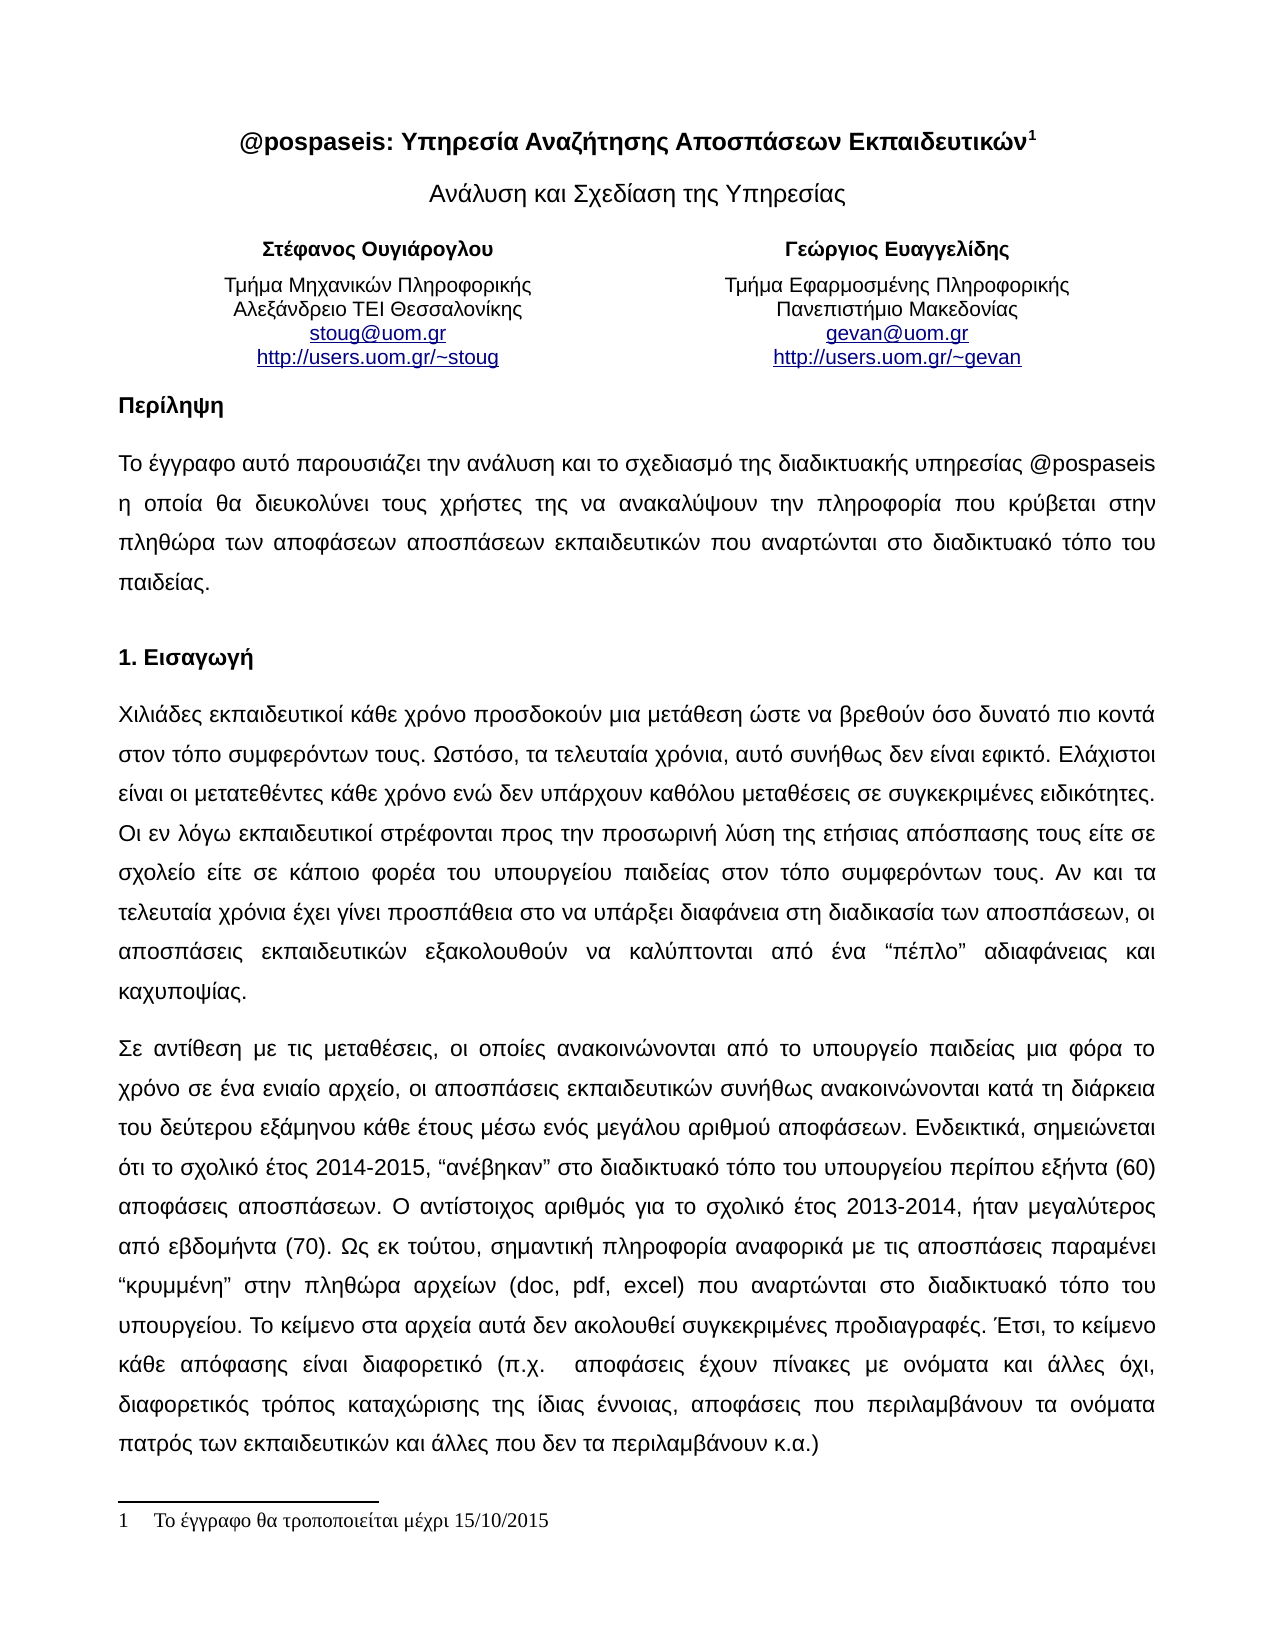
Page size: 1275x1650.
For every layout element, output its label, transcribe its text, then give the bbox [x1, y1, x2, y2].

text Σε αντίθεση με τις μεταθέσεις, οι οποίες ανακοινώνονται από το υπουργείο παιδείας μια φόρα το χρόνο σε ένα ενιαίο αρχείο, οι αποσπάσεις εκπαιδευτικών συνήθως ανακοινώνονται κατά τη διάρκεια του δεύτερου εξάμηνου κάθε έτους μέσω ενός μεγάλου αριθμού αποφάσεων. Ενδεικτικά, σημειώνεται ότι το σχολικό έτος 2014-2015, “ανέβηκαν” στο διαδικτυακό τόπο του υπουργείου περίπου εξήντα (60) αποφάσεις αποσπάσεων. Ο αντίστοιχος αριθμός για το σχολικό έτος 2013-2014, ήταν μεγαλύτερος από εβδομήντα (70). Ως εκ τούτου, σημαντική πληροφορία αναφορικά με τις αποσπάσεις παραμένει “κρυμμένη” στην πληθώρα αρχείων (doc, pdf, excel) που αναρτώνται στο διαδικτυακό τόπο του υπουργείου. Το κείμενο στα αρχεία αυτά δεν ακολουθεί συγκεκριμένες προδιαγραφές. Έτσι, το κείμενο κάθε απόφασης είναι διαφορετικό (π.χ. αποφάσεις έχουν πίνακες με ονόματα και άλλες όχι, διαφορετικός τρόπος καταχώρισης της ίδιας έννοιας, αποφάσεις που περιλαμβάνουν τα ονόματα πατρός των εκπαιδευτικών και άλλες που δεν τα περιλαμβάνουν κ.α.) [118, 1035, 1157, 1456]
text Χιλιάδες εκπαιδευτικοί κάθε χρόνο προσδοκούν μια μετάθεση ώστε να βρεθούν όσο δυνατό πιο κοντά στον τόπο συμφερόντων τους. Ωστόσο, τα τελευταία χρόνια, αυτό συνήθως δεν είναι εφικτό. Ελάχιστοι είναι οι μετατεθέντες κάθε χρόνο ενώ δεν υπάρχουν καθόλου μεταθέσεις σε συγκεκριμένες ειδικότητες. Οι εν λόγω εκπαιδευτικοί στρέφονται προς την προσωρινή λύση της ετήσιας απόσπασης τους είτε σε σχολείο είτε σε κάποιο φορέα του υπουργείου παιδείας στον τόπο συμφερόντων τους. Αν και τα τελευταία χρόνια έχει γίνει προσπάθεια στο να υπάρξει διαφάνεια στη διαδικασία των αποσπάσεων, οι αποσπάσεις εκπαιδευτικών εξακολουθούν να καλύπτονται από ένα “πέπλο” αδιαφάνειας και καχυποψίας. [118, 701, 1157, 1004]
text Περίληψη [118, 392, 1157, 419]
table_header Στέφανος Ουγιάρογλου Τμήμα Μηχανικών Πληροφορικής Αλεξάνδρειο ΤΕΙ Θεσσαλονίκης stoug@uom.gr http://users.uom.gr/~stoug [118, 222, 637, 374]
text 1. Εισαγωγή [118, 644, 1157, 670]
text Το έγγραφο αυτό παρουσιάζει την ανάλυση και το σχεδιασμό της διαδικτυακής υπηρεσίας @pospaseis η οποία θα διευκολύνει τους χρήστες της να ανακαλύψουν την πληροφορία που κρύβεται στην πληθώρα των αποφάσεων αποσπάσεων εκπαιδευτικών που αναρτώνται στο διαδικτυακό τόπο του παιδείας. [118, 450, 1157, 595]
text Ανάλυση και Σχεδίαση της Υπηρεσίας [118, 179, 1157, 208]
table_header Γεώργιος Ευαγγελίδης Τμήμα Εφαρμοσμένης Πληροφορικής Πανεπιστήμιο Μακεδονίας gevan@uom.gr http://users.uom.gr/~gevan [638, 222, 1157, 374]
text Το έγγραφο θα τροποποιείται μέχρι 15/10/2015 [118, 1508, 1157, 1532]
text @pospaseis: Υπηρεσία Αναζήτησης Αποσπάσεων Εκπαιδευτικών [118, 127, 1157, 156]
